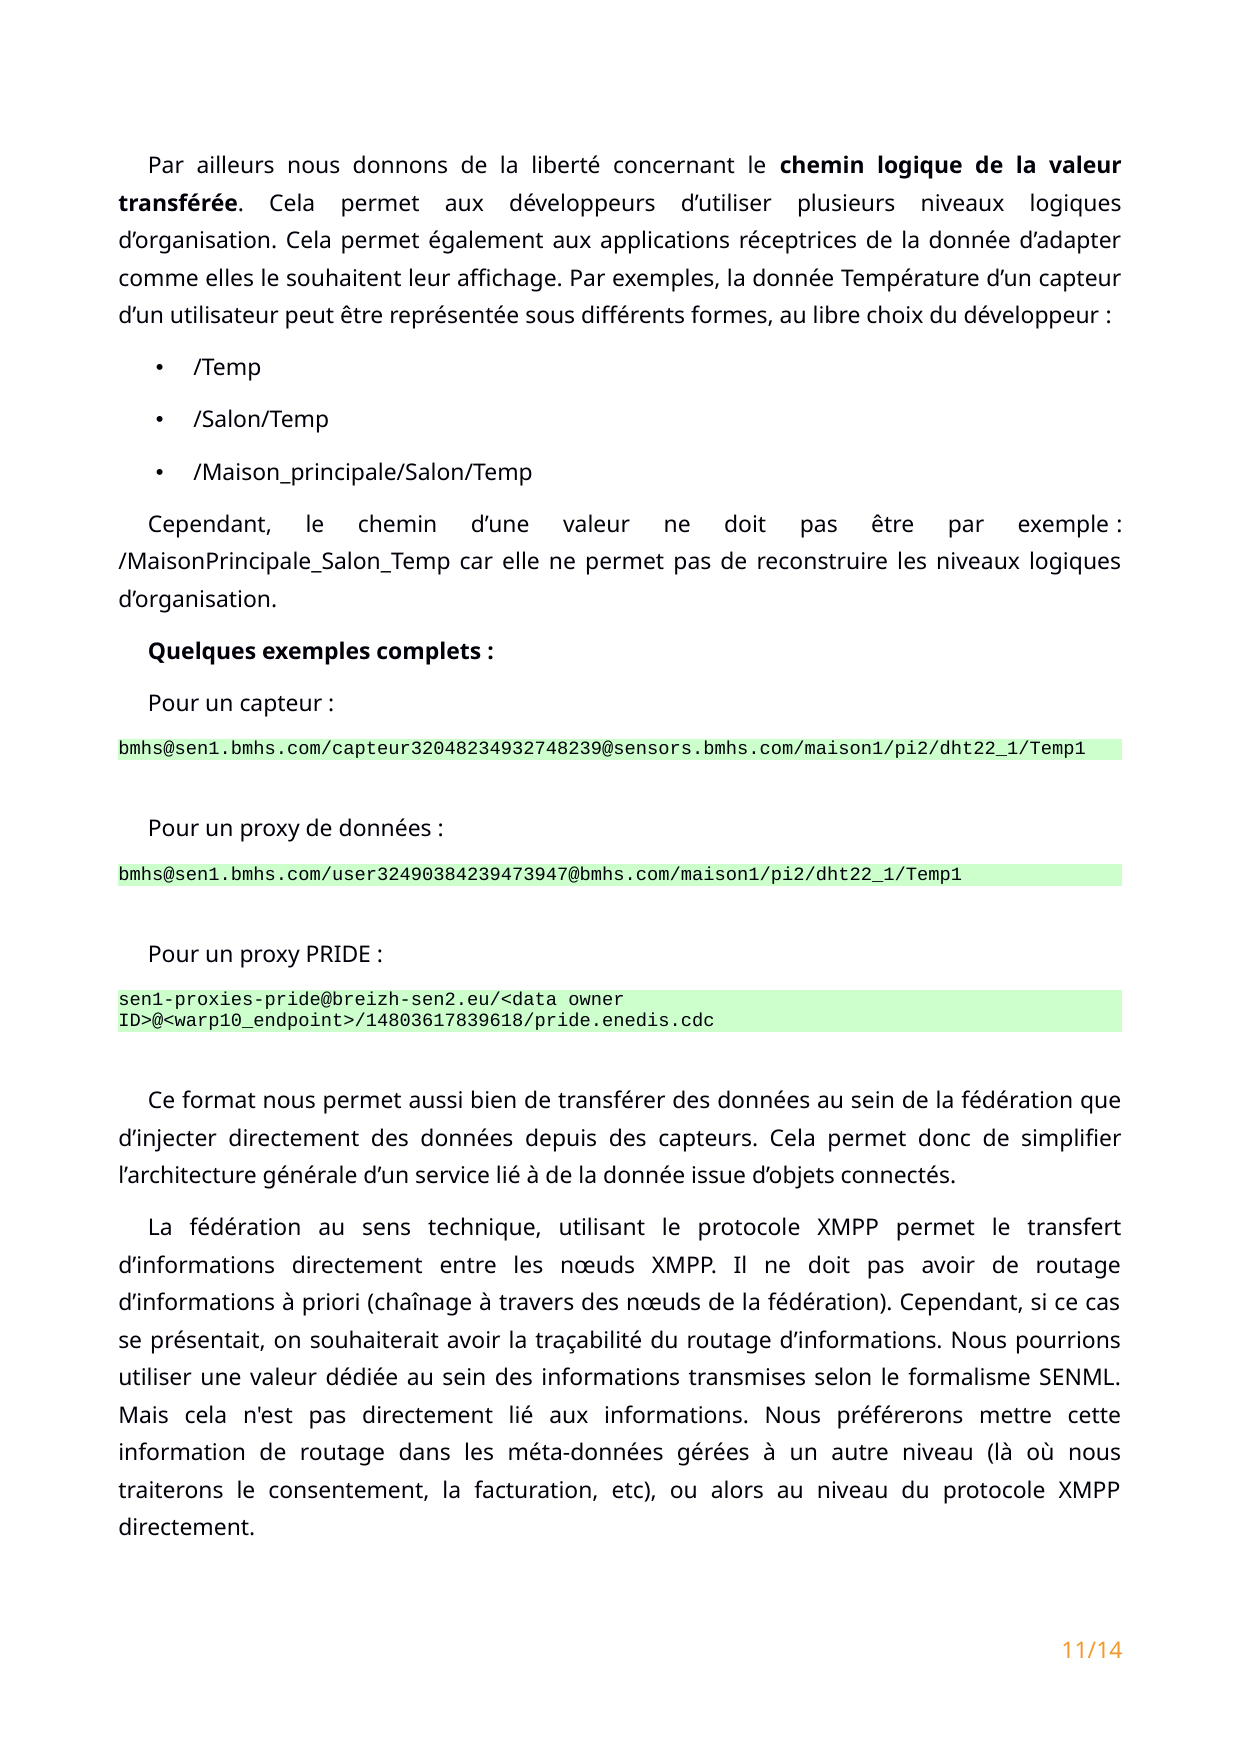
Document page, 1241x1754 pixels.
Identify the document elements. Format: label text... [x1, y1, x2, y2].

text Ce format nous permet aussi bien de transférer des données au sein de la fédération que d’injecter directement des données depuis des capteurs. Cela permet donc de simplifier l’architecture générale d’un service lié à de la donnée issue d’objets connectés. [118, 1084, 1122, 1191]
list /Maison_principale/Salon/Temp [156, 456, 1122, 487]
text Cependant, le chemin d’une valeur ne doit pas être par exemple : /MaisonPrincipale_Salon_Temp car elle ne permet pas de reconstruire les niveaux logiques d’organisation. [118, 508, 1122, 614]
text bmhs@sen1.bmhs.com/user32490384239473947@bmhs.com/maison1/pi2/dht22_1/Temp1 [118, 864, 1122, 886]
text bmhs@sen1.bmhs.com/capteur32048234932748239@sensors.bmhs.com/maison1/pi2/dht22_1/Temp1 [118, 739, 1122, 760]
text La fédération au sens technique, utilisant le protocole XMPP permet le transfert d’informations directement entre les nœuds XMPP. Il ne doit pas avoir de routage d’informations à priori (chaînage à travers des nœuds de la fédération). Cependant, si ce cas se présentait, on souhaiterait avoir la traçabilité du routage d’informations. Nous pourrions utiliser une valeur dédiée au sein des informations transmises selon le formalisme SENML. Mais cela n'est pas directement lié aux informations. Nous préférerons mettre cette information de routage dans les méta-données gérées à un autre niveau (là où nous traiterons le consentement, la facturation, etc), ou alors au niveau du protocole XMPP directement. [118, 1211, 1122, 1543]
text Quelques exemples complets : [118, 635, 1122, 666]
text sen1-proxies-pride@breizh-sen2.eu/<data owner ID>@<warp10_endpoint>/14803617839618/pride.enedis.cdc [118, 990, 1122, 1032]
text Pour un proxy PRIDE : [118, 938, 1122, 969]
text Pour un capteur : [118, 687, 1122, 718]
text Pour un proxy de données : [118, 812, 1122, 843]
list /Salon/Temp [156, 403, 1122, 435]
text Par ailleurs nous donnons de la liberté concernant le chemin logique de la valeur transférée. Cela permet aux développeurs d’utiliser plusieurs niveaux logiques d’organisation. Cela permet également aux applications réceptrices de la donnée d’adapter comme elles le souhaitent leur affichage. Par exemples, la donnée Température d’un capteur d’un utilisateur peut être représentée sous différents formes, au libre choix du développeur : [118, 149, 1122, 331]
list /Temp [156, 351, 1122, 383]
